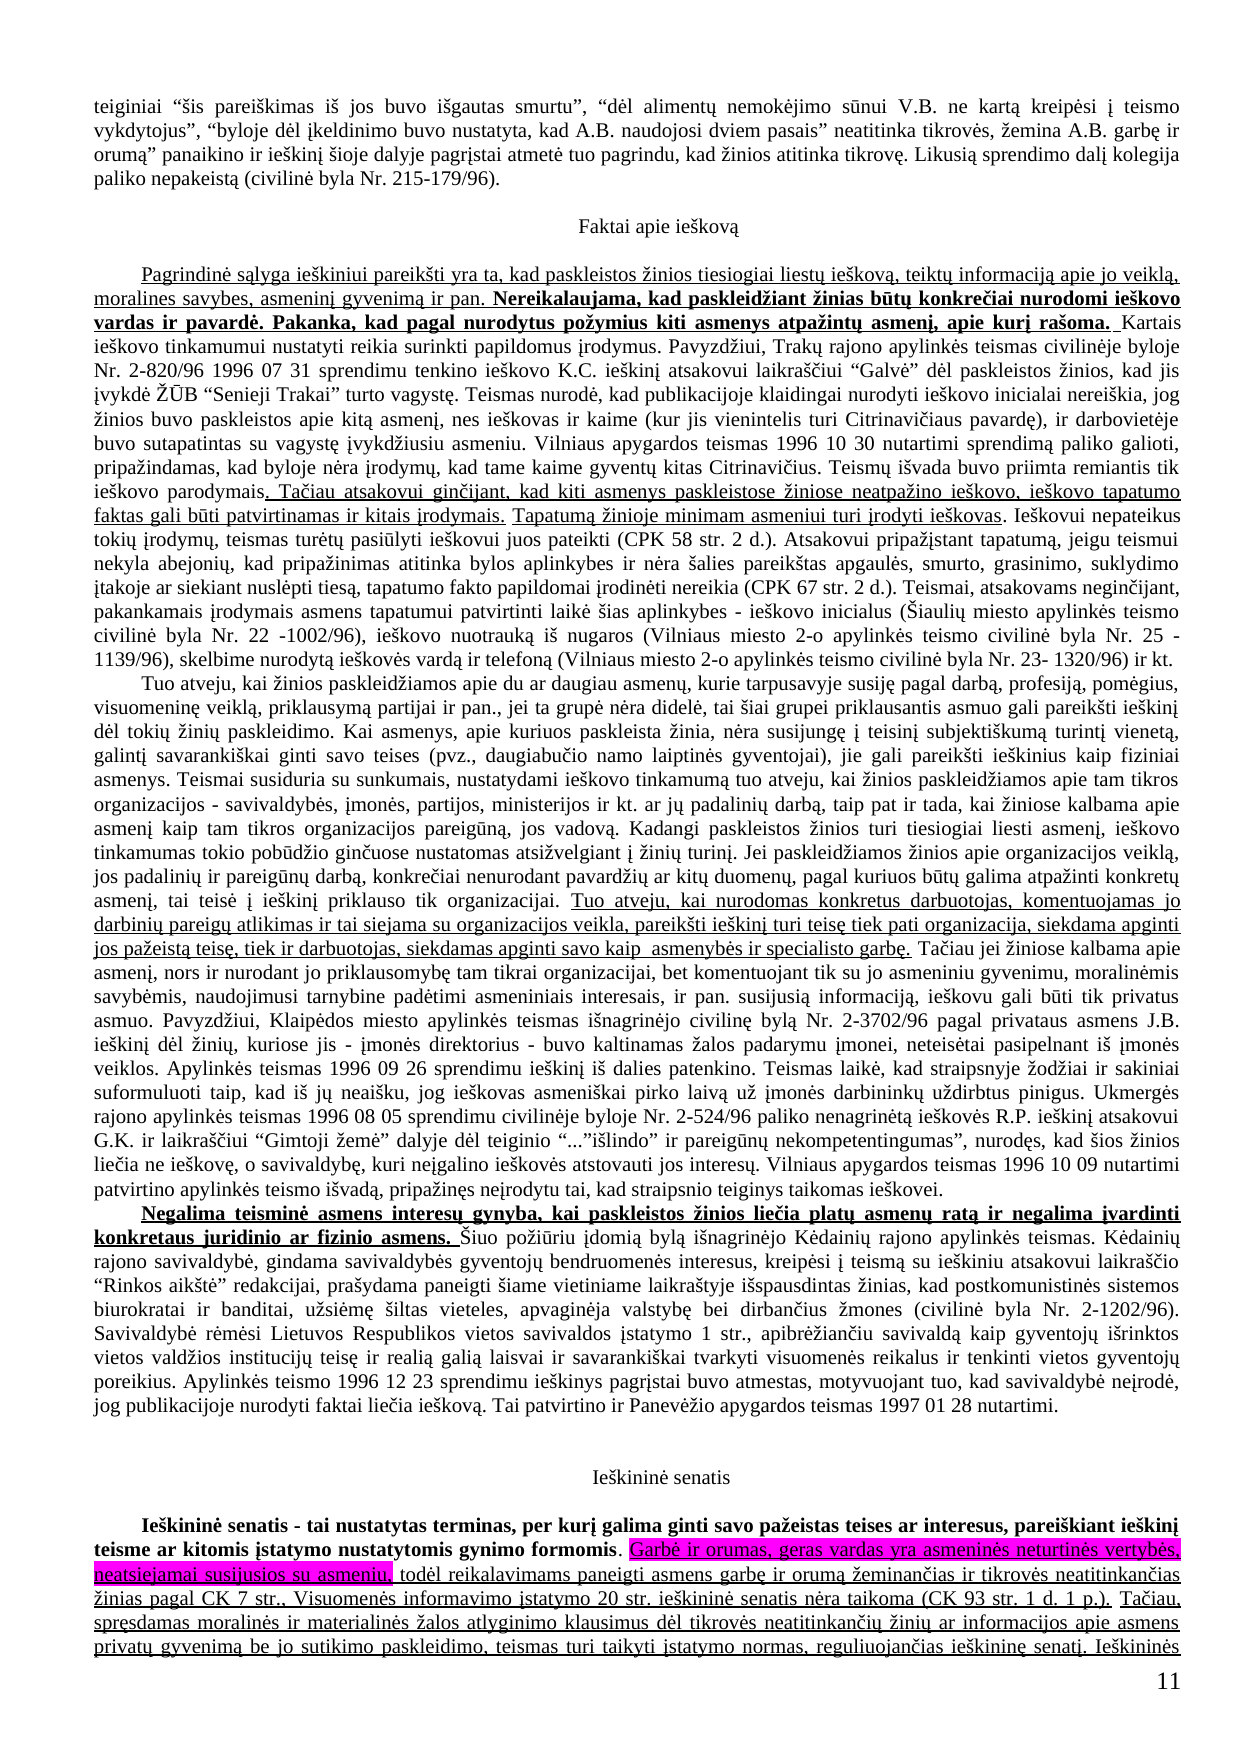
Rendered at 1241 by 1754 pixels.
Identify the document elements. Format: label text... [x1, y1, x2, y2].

text žinias pagal CK 7 str., Visuomenės informavimo įstatymo 20 str. ieškininė senatis nėra taikoma (CK 93 str. 1 d. 1 p.). Tačiau, spręsdamas moralinės ir materialinės žalos atlyginimo klausimus dėl tikrovės neatitinkančių žinių ar informacijos apie asmens privatų gyvenimą be jo sutikimo paskleidimo, teismas turi taikyti įstatymo normas, reguliuojančias ieškininę senatį. Ieškininės [94, 1584, 1181, 1654]
text Tuo atveju, kai žinios paskleidžiamos apie du ar daugiau asmenų, kurie tarpusavyje susiję pagal darbą, profesiją, pomėgius, visuomeninę veiklą, priklausymą partijai ir pan., jei ta grupė nėra didelė, tai šiai grupei priklausantis asmuo gali pareikšti ieškinį dėl tokių žinių paskleidimo. Kai asmenys, apie kuriuos paskleista žinia, nėra susijungę į teisinį subjektiškumą turintį vienetą, galintį savarankiškai ginti savo teises (pvz., daugiabučio namo laiptinės gyventojai), jie gali pareikšti ieškinius kaip fiziniai asmenys. Teismai susiduria su sunkumais, nustatydami ieškovo tinkamumą tuo atveju, kai žinios paskleidžiamos apie tam tikros organizacijos - savivaldybės, įmonės, partijos, ministerijos ir kt. ar jų padalinių darbą, taip pat ir tada, kai žiniose kalbama apie asmenį kaip tam tikros organizacijos pareigūną, jos vadovą. Kadangi paskleistos žinios turi tiesiogiai liesti asmenį, ieškovo tinkamumas tokio pobūdžio ginčuose nustatomas atsižvelgiant į žinių turinį. Jei paskleidžiamos žinios apie organizacijos veiklą, jos padalinių ir pareigūnų darbą, konkrečiai nenurodant pavardžių ar kitų duomenų, pagal kuriuos būtų galima atpažinti konkretų asmenį, tai teisė į ieškinį priklauso tik organizacijai. Tuo atveju, kai nurodomas konkretus darbuotojas, komentuojamas jo darbinių pareigų atlikimas ir tai siejama su organizacijos veikla, pareikšti ieškinį turi teisę tiek pati organizacija, siekdama apginti [94, 671, 1181, 933]
text Ieškininė senatis [94, 1465, 1181, 1489]
text Negalima teisminė asmens interesų gynyba, kai paskleistos žinios liečia platų asmenų ratą ir negalima įvardinti konkretaus juridinio ar fizinio asmens. Šiuo požiūriu įdomią bylą išnagrinėjo Kėdainių rajono apylinkės teismas. Kėdainių rajono savivaldybė, gindama savivaldybės gyventojų bendruomenės interesus, kreipėsi į teismą su ieškiniu atsakovui laikraščio “Rinkos aikštė” redakcijai, prašydama paneigti šiame vietiniame laikraštyje išspausdintas žinias, kad postkomunistinės sistemos biurokratai ir banditai, užsiėmę šiltas vieteles, apvaginėja valstybę bei dirbančius žmones (civilinė byla Nr. 2-1202/96). Savivaldybė rėmėsi Lietuvos Respublikos vietos savivaldos įstatymo 1 str., apibrėžiančiu savivaldą kaip gyventojų išrinktos vietos valdžios institucijų teisę ir realią galią laisvai ir savarankiškai tvarkyti visuomenės reikalus ir tenkinti vietos gyventojų poreikius. Apylinkės teismo 1996 12 23 sprendimu ieškinys pagrįstai buvo atmestas, motyvuojant tuo, kad savivaldybė neįrodė, jog publikacijoje nurodyti faktai liečia ieškovą. Tai patvirtino ir Panevėžio apygardos teismas 1997 01 28 nutartimi. [94, 1201, 1181, 1417]
text Pagrindinė sąlyga ieškiniui pareikšti yra ta, kad paskleistos žinios tiesiogiai liestų ieškovą, teiktų informaciją apie jo veiklą, moralines savybes, asmeninį gyvenimą ir pan. Nereikalaujama, kad paskleidžiant žinias būtų konkrečiai nurodomi ieškovo [94, 262, 1181, 307]
text teiginiai “šis pareiškimas iš jos buvo išgautas smurtu”, “dėl alimentų nemokėjimo sūnui V.B. ne kartą kreipėsi į teismo vykdytojus”, “byloje dėl įkeldinimo buvo nustatyta, kad A.B. naudojosi dviem pasais” neatitinka tikrovės, žemina A.B. garbę ir orumą” panaikino ir ieškinį šioje dalyje pagrįstai atmetė tuo pagrindu, kad žinios atitinka tikrovę. Likusią sprendimo dalį kolegija paliko nepakeistą (civilinė byla Nr. 215-179/96). [94, 94, 1181, 190]
text vardas ir pavardė. Pakanka, kad pagal nurodytus požymius kiti asmenys atpažintų asmenį, apie kurį rašoma. Kartais ieškovo tinkamumui nustatyti reikia surinkti papildomus įrodymus. Pavyzdžiui, Trakų rajono apylinkės teismas civilinėje byloje Nr. 2-820/96 1996 07 31 sprendimu tenkino ieškovo K.C. ieškinį atsakovui laikraščiui “Galvė” dėl paskleistos žinios, kad jis įvykdė ŽŪB “Senieji Trakai” turto vagystę. Teismas nurodė, kad publikacijoje klaidingai nurodyti ieškovo inicialai nereiškia, jog žinios buvo paskleistos apie kitą asmenį, nes ieškovas ir kaime (kur jis vienintelis turi Citrinavičiaus pavardę), ir darbovietėje buvo sutapatintas su vagystę įvykdžiusiu asmeniu. Vilniaus apygardos teismas 1996 10 30 nutartimi sprendimą paliko galioti, pripažindamas, kad byloje nėra įrodymų, kad tame kaime gyventų kitas Citrinavičius. Teismų išvada buvo priimta remiantis tik ieškovo parodymais. Tačiau atsakovui ginčijant, kad kiti asmenys paskleistose žiniose neatpažino ieškovo, ieškovo tapatumo faktas gali būti patvirtinamas ir kitais įrodymais. Tapatumą žinioje minimam asmeniui turi įrodyti ieškovas. Ieškovui nepateikus tokių įrodymų, teismas turėtų pasiūlyti ieškovui juos pateikti (CPK 58 str. 2 d.). Atsakovui pripažįstant tapatumą, jeigu teismui nekyla abejonių, kad pripažinimas atitinka bylos aplinkybes ir nėra šalies pareikštas apgaulės, smurto, grasinimo, suklydimo įtakoje ar siekiant nuslėpti tiesą, tapatumo fakto papildomai įrodinėti nereikia (CPK 67 str. 2 d.). Teismai, atsakovams neginčijant, pakankamais įrodymais asmens tapatumui patvirtinti laikė šias aplinkybes - ieškovo inicialus (Šiaulių miesto apylinkės teismo civilinė byla Nr. 22 -1002/96), ieškovo nuotrauką iš nugaros (Vilniaus miesto 2-o apylinkės teismo civilinė byla Nr. 25 - 1139/96), skelbime nurodytą ieškovės vardą ir telefoną (Vilniaus miesto 2-o apylinkės teismo civilinė byla Nr. 23- 1320/96) ir kt. [94, 308, 1181, 671]
text Ieškininė senatis - tai nustatytas terminas, per kurį galima ginti savo pažeistas teises ar interesus, pareiškiant ieškinį teisme ar kitomis įstatymo nustatytomis gynimo formomis. Garbė ir orumas, geras vardas yra asmeninės neturtinės vertybės, neatsiejamai susijusios su asmeniu, todėl reikalavimams paneigti asmens garbę ir orumą žeminančias ir tikrovės neatitinkančias [94, 1513, 1181, 1582]
text jos pažeistą teisę, tiek ir darbuotojas, siekdamas apginti savo kaip asmenybės ir specialisto garbę. Tačiau jei žiniose kalbama apie asmenį, nors ir nurodant jo priklausomybę tam tikrai organizacijai, bet komentuojant tik su jo asmeniniu gyvenimu, moralinėmis savybėmis, naudojimusi tarnybine padėtimi asmeniniais interesais, ir pan. susijusią informaciją, ieškovu gali būti tik privatus asmuo. Pavyzdžiui, Klaipėdos miesto apylinkės teismas išnagrinėjo civilinę bylą Nr. 2-3702/96 pagal privataus asmens J.B. ieškinį dėl žinių, kuriose jis - įmonės direktorius - buvo kaltinamas žalos padarymu įmonei, neteisėtai pasipelnant iš įmonės veiklos. Apylinkės teismas 1996 09 26 sprendimu ieškinį iš dalies patenkino. Teismas laikė, kad straipsnyje žodžiai ir sakiniai suformuluoti taip, kad iš jų neaišku, jog ieškovas asmeniškai pirko laivą už įmonės darbininkų uždirbtus pinigus. Ukmergės rajono apylinkės teismas 1996 08 05 sprendimu civilinėje byloje Nr. 2-524/96 paliko nenagrinėtą ieškovės R.P. ieškinį atsakovui G.K. ir laikraščiui “Gimtoji žemė” dalyje dėl teiginio “...”išlindo” ir pareigūnų nekompetentingumas”, nurodęs, kad šios žinios liečia ne ieškovę, o savivaldybę, kuri neįgalino ieškovės atstovauti jos interesų. Vilniaus apygardos teismas 1996 10 09 nutartimi patvirtino apylinkės teismo išvadą, pripažinęs neįrodytu tai, kad straipsnio teiginys taikomas ieškovei. [94, 934, 1181, 1201]
text Faktai apie ieškovą [94, 214, 1181, 238]
